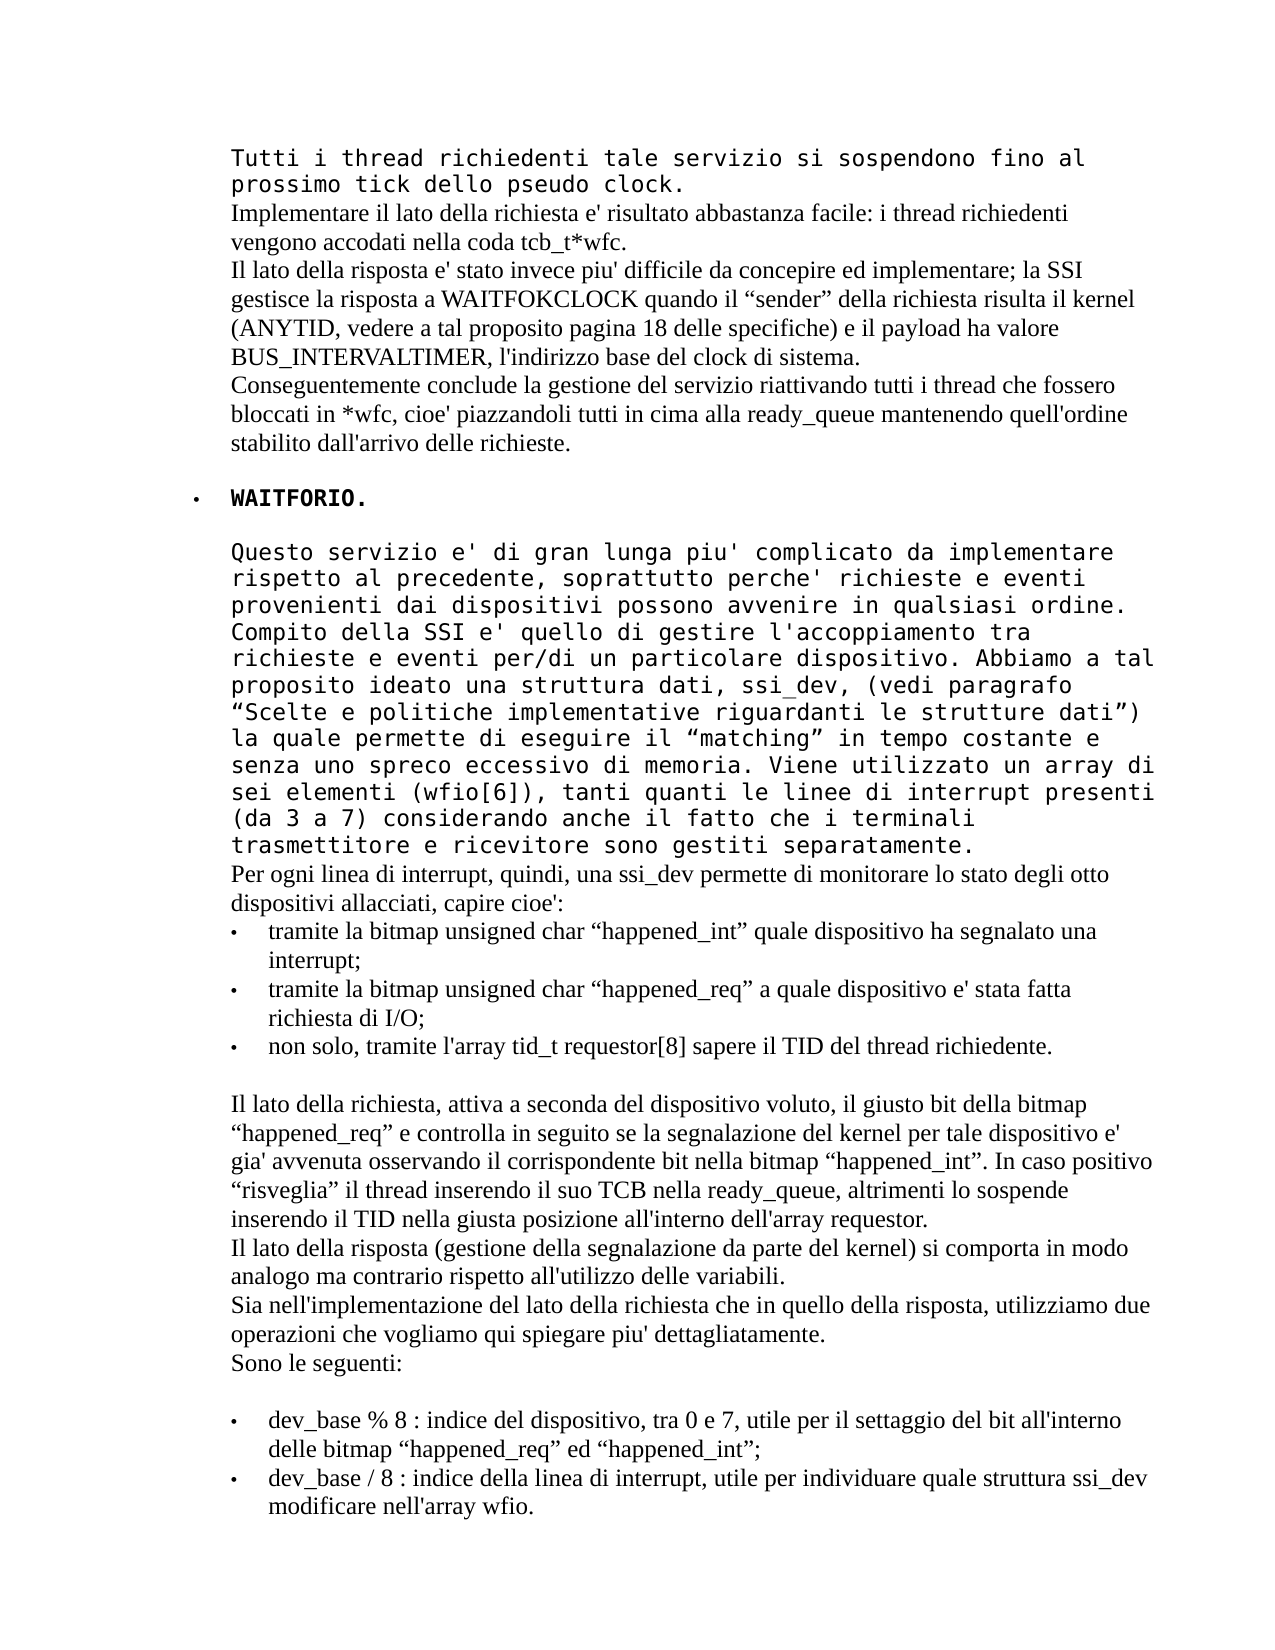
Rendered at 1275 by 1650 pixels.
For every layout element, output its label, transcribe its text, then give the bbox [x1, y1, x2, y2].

list tramite la bitmap unsigned char “happened_int” quale dispositivo ha segnalato una interrupt; [231, 916, 1157, 974]
list WAITFORIO. [193, 486, 1157, 539]
list Il lato della risposta e' stato invece piu' difficile da concepire ed implementare; la SSI gestisce la risposta a WAITFOKCLOCK quando il “sender” della richiesta risulta il kernel (ANYTID, vedere a tal proposito pagina 18 delle specifiche) e il payload ha valore BUS_INTERVALTIMER, l'indirizzo base del clock di sistema. [193, 256, 1157, 371]
list tramite la bitmap unsigned char “happened_req” a quale dispositivo e' stata fatta richiesta di I/O; [231, 974, 1157, 1031]
list Sono le seguenti: [193, 1348, 1157, 1376]
list dev_base % 8 : indice del dispositivo, tra 0 e 7, utile per il settaggio del bit all'interno delle bitmap “happened_req” ed “happened_int”; [231, 1405, 1157, 1463]
list Tutti i thread richiedenti tale servizio si sospendono fino al prossimo tick dello pseudo clock. [193, 118, 1157, 198]
list Conseguentemente conclude la gestione del servizio riattivando tutti i thread che fossero bloccati in *wfc, cioe' piazzandoli tutti in cima alla ready_queue mantenendo quell'ordine stabilito dall'arrivo delle richieste. [193, 371, 1157, 457]
list dev_base / 8 : indice della linea di interrupt, utile per individuare quale struttura ssi_dev modificare nell'array wfio. [231, 1463, 1157, 1520]
list Il lato della richiesta, attiva a seconda del dispositivo voluto, il giusto bit della bitmap “happened_req” e controlla in seguito se la segnalazione del kernel per tale dispositivo e' gia' avvenuta osservando il corrispondente bit nella bitmap “happened_int”. In caso positivo “risveglia” il thread inserendo il suo TCB nella ready_queue, altrimenti lo sospende inserendo il TID nella giusta posizione all'interno dell'array requestor. [193, 1060, 1157, 1233]
list Questo servizio e' di gran lunga piu' complicato da implementare rispetto al precedente, soprattutto perche' richieste e eventi provenienti dai dispositivi possono avvenire in qualsiasi ordine. Compito della SSI e' quello di gestire l'accoppiamento tra richieste e eventi per/di un particolare dispositivo. Abbiamo a tal proposito ideato una struttura dati, ssi_dev, (vedi paragrafo “Scelte e politiche implementative riguardanti le strutture dati”) la quale permette di eseguire il “matching” in tempo costante e senza uno spreco eccessivo di memoria. Viene utilizzato un array di sei elementi (wfio[6]), tanti quanti le linee di interrupt presenti (da 3 a 7) considerando anche il fatto che i terminali trasmettitore e ricevitore sono gestiti separatamente. [193, 539, 1157, 859]
list Sia nell'implementazione del lato della richiesta che in quello della risposta, utilizziamo due operazioni che vogliamo qui spiegare piu' dettagliatamente. [193, 1290, 1157, 1348]
list non solo, tramite l'array tid_t requestor[8] sapere il TID del thread richiedente. [231, 1031, 1157, 1060]
list Per ogni linea di interrupt, quindi, una ssi_dev permette di monitorare lo stato degli otto dispositivi allacciati, capire cioe': [193, 859, 1157, 916]
list Implementare il lato della richiesta e' risultato abbastanza facile: i thread richiedenti vengono accodati nella coda tcb_t*wfc. [193, 198, 1157, 256]
list Il lato della risposta (gestione della segnalazione da parte del kernel) si comporta in modo analogo ma contrario rispetto all'utilizzo delle variabili. [193, 1233, 1157, 1290]
